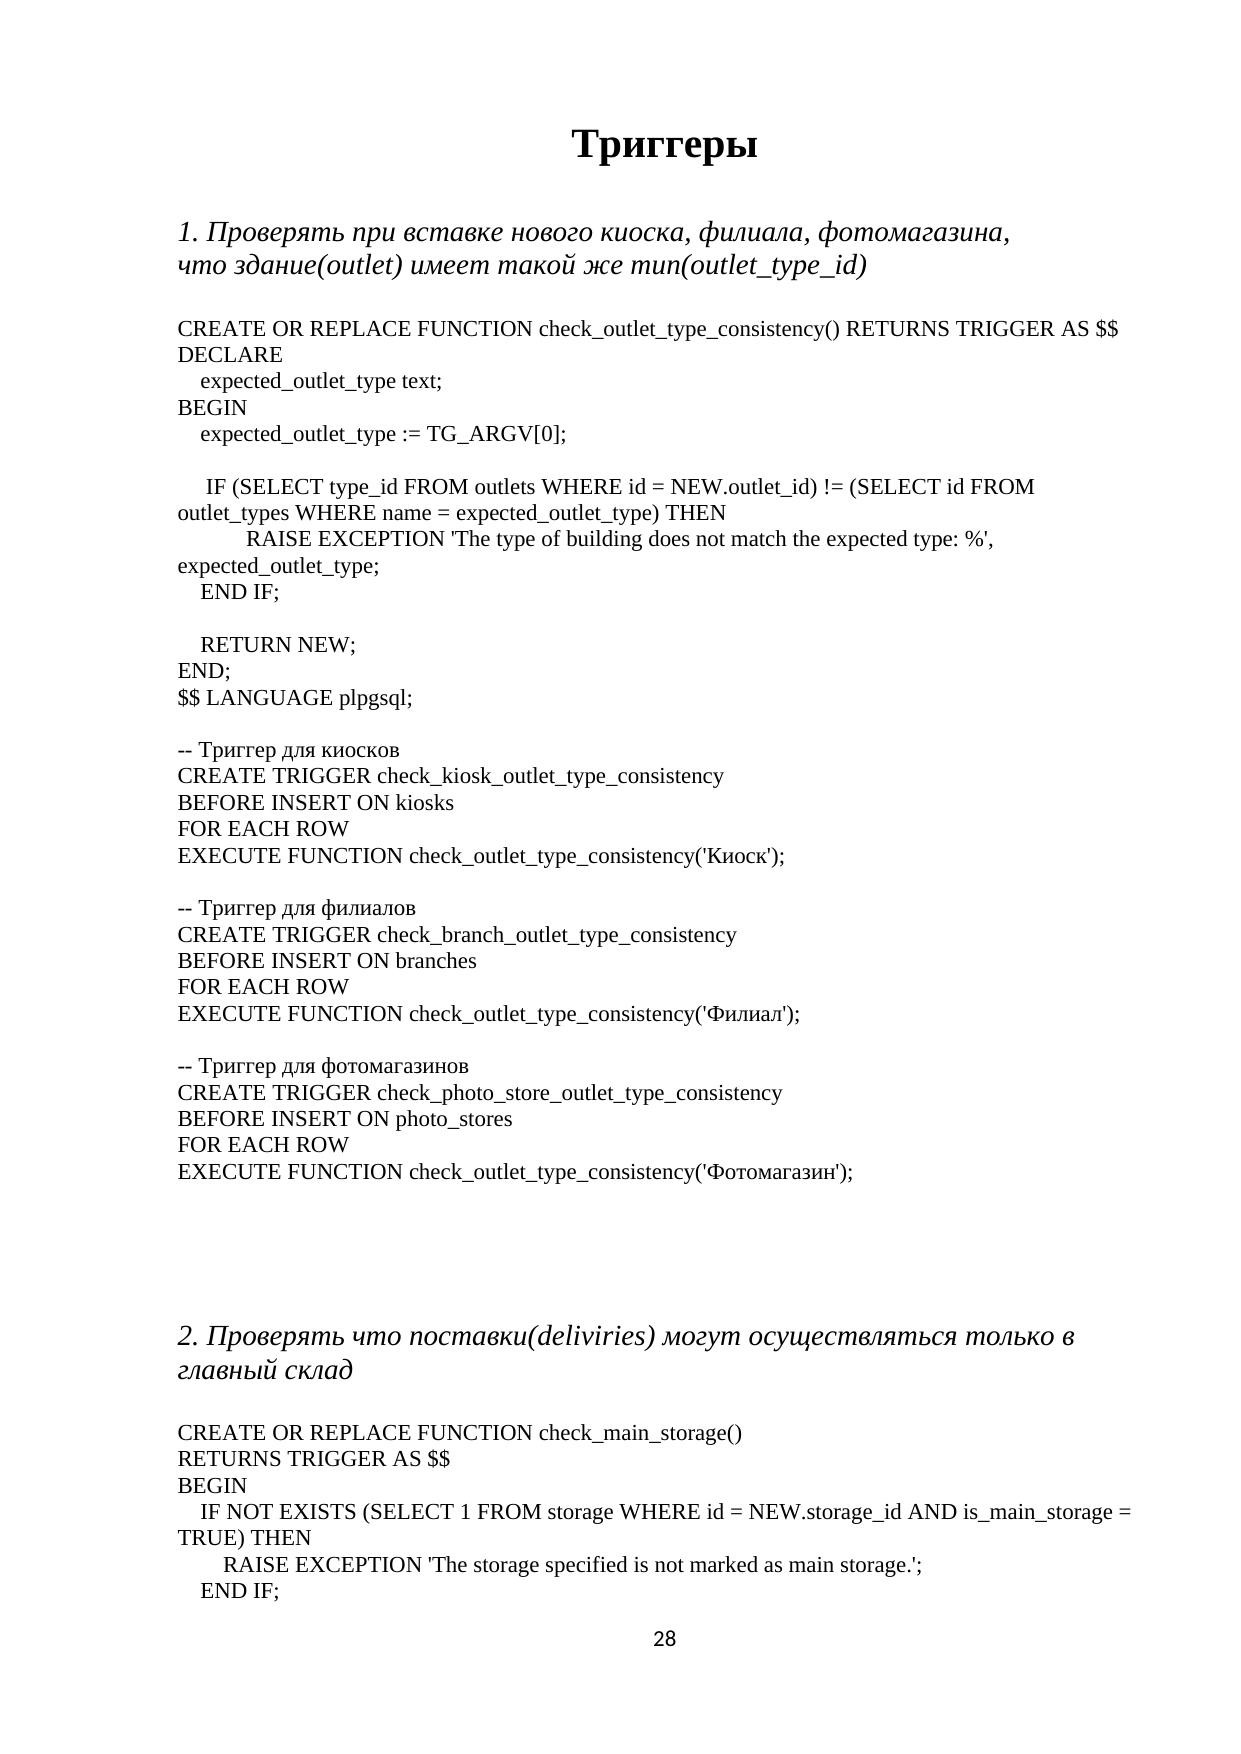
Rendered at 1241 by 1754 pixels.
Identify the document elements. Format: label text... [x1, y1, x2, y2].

text RETURN NEW; [177, 631, 1152, 657]
text $$ LANGUAGE plpgsql; [177, 683, 1152, 710]
text EXECUTE FUNCTION check_outlet_type_consistency('Филиал'); [177, 1000, 1152, 1026]
text BEGIN [177, 1472, 1152, 1498]
text CREATE TRIGGER check_kiosk_outlet_type_consistency [177, 763, 1152, 789]
text BEGIN [177, 394, 1152, 420]
text CREATE OR REPLACE FUNCTION check_outlet_type_consistency() RETURNS TRIGGER AS $$ [177, 314, 1152, 341]
text RAISE EXCEPTION 'The storage specified is not marked as main storage.'; [177, 1551, 1152, 1577]
text END IF; [177, 1577, 1152, 1603]
text CREATE TRIGGER check_branch_outlet_type_consistency [177, 921, 1152, 947]
text Триггеры [177, 118, 1152, 166]
text -- Триггер для киосков [177, 736, 1152, 763]
text FOR EACH ROW [177, 973, 1152, 1000]
text RETURNS TRIGGER AS $$ [177, 1445, 1152, 1472]
text 1. Проверять при вставке нового киоска, филиала, фотомагазина, [177, 214, 1152, 247]
text CREATE OR REPLACE FUNCTION check_main_storage() [177, 1419, 1152, 1445]
text IF (SELECT type_id FROM outlets WHERE id = NEW.outlet_id) != (SELECT id FROM outlet_types WHERE name = expected_outlet_type) THEN [177, 473, 1152, 525]
text 2. Проверять что поставки(deliviries) могут осуществляться только в главный склад [177, 1318, 1152, 1386]
text FOR EACH ROW [177, 815, 1152, 842]
text BEFORE INSERT ON photo_stores [177, 1105, 1152, 1132]
text что здание(outlet) имеет такой же тип(outlet_type_id) [177, 247, 1152, 281]
text END IF; [177, 578, 1152, 604]
text RAISE EXCEPTION 'The type of building does not match the expected type: %', expected_outlet_type; [177, 525, 1152, 578]
text EXECUTE FUNCTION check_outlet_type_consistency('Киоск'); [177, 842, 1152, 868]
text CREATE TRIGGER check_photo_store_outlet_type_consistency [177, 1079, 1152, 1105]
text BEFORE INSERT ON kiosks [177, 789, 1152, 815]
text -- Триггер для филиалов [177, 894, 1152, 921]
text expected_outlet_type := TG_ARGV[0]; [177, 420, 1152, 446]
text EXECUTE FUNCTION check_outlet_type_consistency('Фотомагазин'); [177, 1158, 1152, 1184]
text BEFORE INSERT ON branches [177, 947, 1152, 973]
text expected_outlet_type text; [177, 367, 1152, 394]
text IF NOT EXISTS (SELECT 1 FROM storage WHERE id = NEW.storage_id AND is_main_storage = TRUE) THEN [177, 1498, 1152, 1551]
text -- Триггер для фотомагазинов [177, 1052, 1152, 1079]
text END; [177, 657, 1152, 683]
text DECLARE [177, 341, 1152, 367]
text FOR EACH ROW [177, 1132, 1152, 1158]
